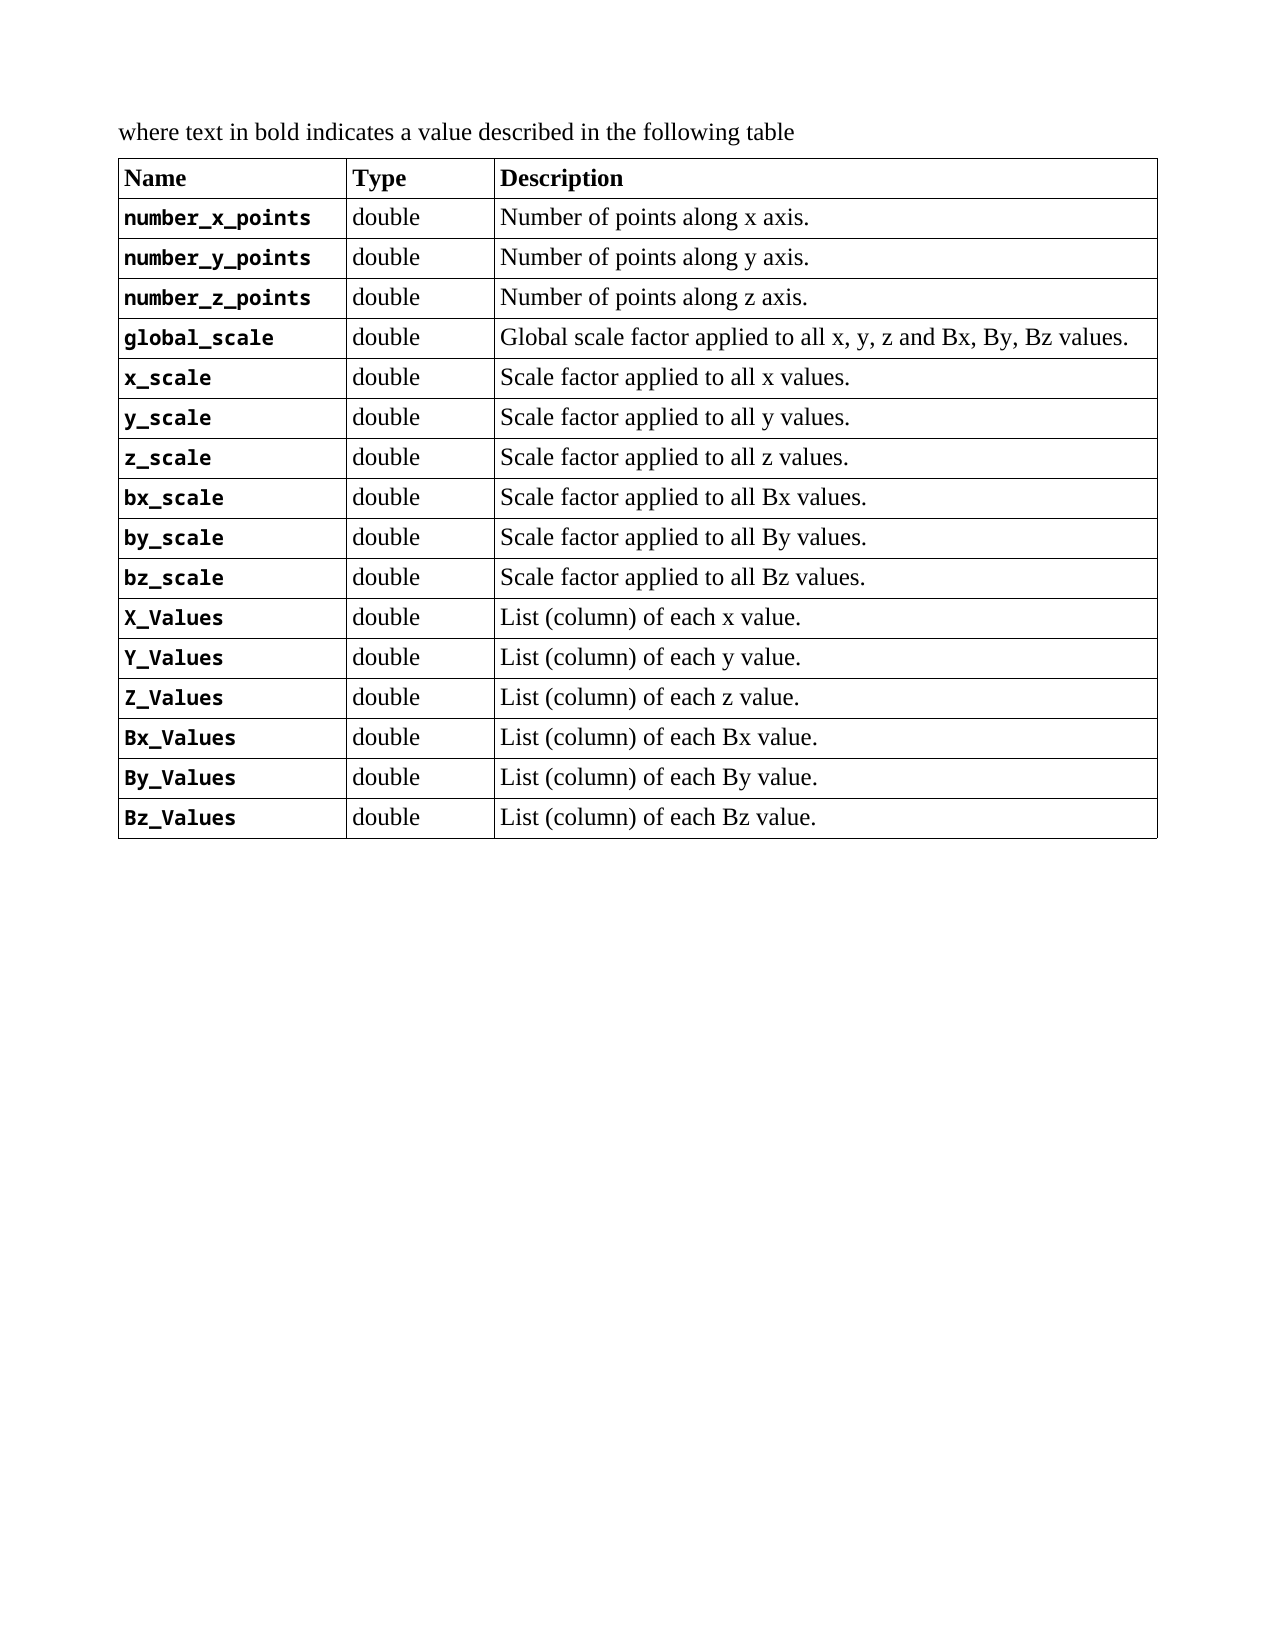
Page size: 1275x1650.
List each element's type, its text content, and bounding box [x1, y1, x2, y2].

table_cell List (column) of each Bz value. [495, 799, 1157, 838]
table_cell double [347, 519, 494, 558]
table_cell Number of points along y axis. [495, 239, 1157, 278]
table_cell Scale factor applied to all x values. [495, 359, 1157, 398]
table_cell double [347, 439, 494, 478]
table_cell Number of points along z axis. [495, 279, 1157, 318]
table_cell z_scale [119, 439, 346, 478]
table_cell Y_Values [119, 639, 346, 678]
table_cell double [347, 719, 494, 758]
table_cell bx_scale [119, 479, 346, 518]
table_cell number_y_points [119, 239, 346, 278]
table_cell double [347, 759, 494, 798]
table_cell double [347, 559, 494, 598]
table_cell Bx_Values [119, 719, 346, 758]
table_cell double [347, 639, 494, 678]
table_cell number_x_points [119, 199, 346, 238]
table_cell global_scale [119, 319, 346, 358]
table_cell double [347, 239, 494, 278]
table_cell List (column) of each y value. [495, 639, 1157, 678]
table_cell double [347, 199, 494, 238]
table_cell double [347, 359, 494, 398]
table_header Description [495, 159, 1157, 198]
table_cell double [347, 279, 494, 318]
table_cell double [347, 319, 494, 358]
table_cell double [347, 479, 494, 518]
table_cell Global scale factor applied to all x, y, z and Bx, By, Bz values. [495, 319, 1157, 358]
table_cell List (column) of each By value. [495, 759, 1157, 798]
table_cell Number of points along x axis. [495, 199, 1157, 238]
table_cell y_scale [119, 399, 346, 438]
table_cell List (column) of each z value. [495, 679, 1157, 718]
table_cell double [347, 679, 494, 718]
table_cell number_z_points [119, 279, 346, 318]
table_cell Scale factor applied to all y values. [495, 399, 1157, 438]
table_cell List (column) of each x value. [495, 599, 1157, 638]
table_cell x_scale [119, 359, 346, 398]
table_cell double [347, 399, 494, 438]
table_header Name [119, 159, 346, 198]
table_cell bz_scale [119, 559, 346, 598]
table_cell double [347, 799, 494, 838]
table_cell Scale factor applied to all z values. [495, 439, 1157, 478]
table_cell Scale factor applied to all By values. [495, 519, 1157, 558]
table_cell By_Values [119, 759, 346, 798]
table_cell Scale factor applied to all Bx values. [495, 479, 1157, 518]
text where text in bold indicates a value described in the following table [118, 118, 1157, 146]
table_cell Z_Values [119, 679, 346, 718]
table_cell by_scale [119, 519, 346, 558]
table_cell Bz_Values [119, 799, 346, 838]
table_cell Scale factor applied to all Bz values. [495, 559, 1157, 598]
table_cell List (column) of each Bx value. [495, 719, 1157, 758]
table_cell double [347, 599, 494, 638]
table_cell X_Values [119, 599, 346, 638]
table_header Type [347, 159, 494, 198]
